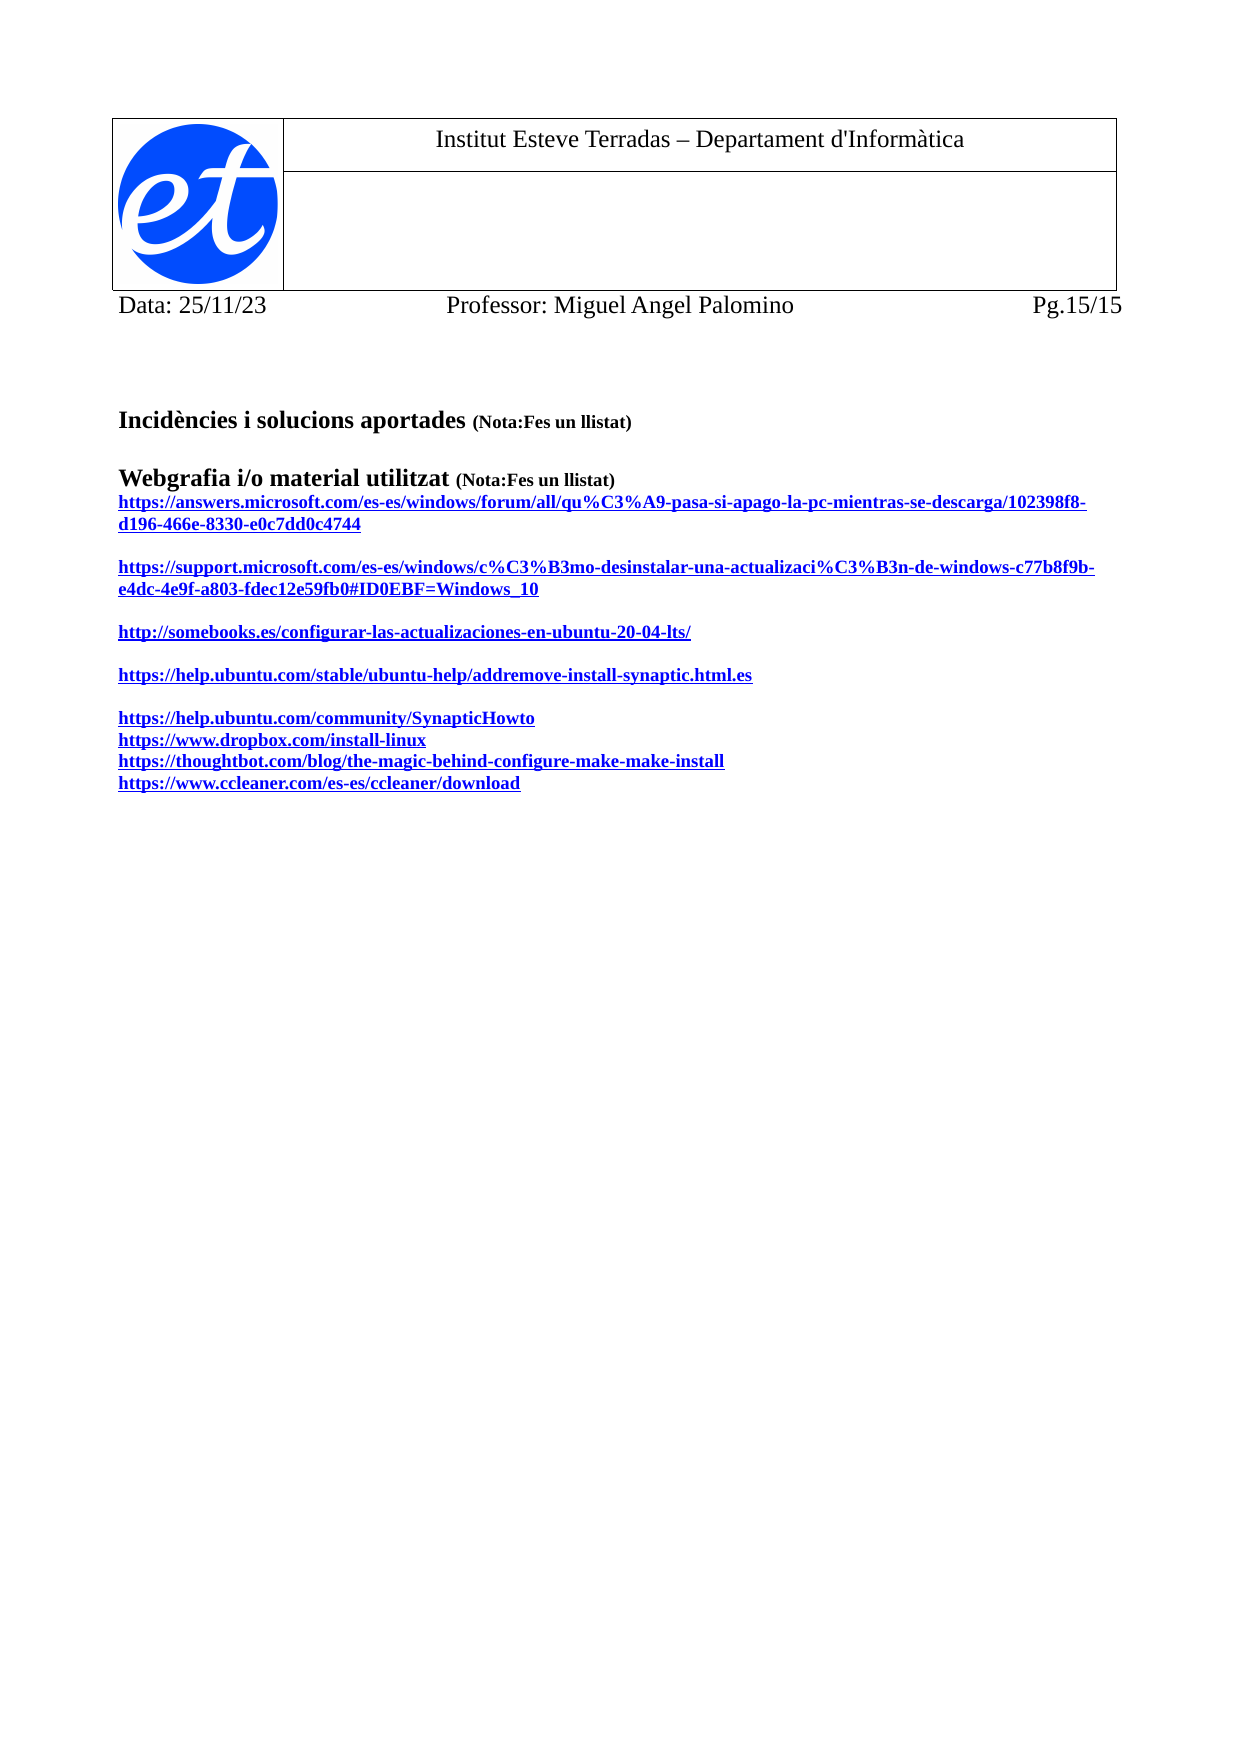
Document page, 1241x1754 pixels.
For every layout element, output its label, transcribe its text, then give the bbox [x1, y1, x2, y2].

picture [118, 124, 278, 284]
text http://somebooks.es/configurar-las-actualizaciones-en-ubuntu-20-04-lts/ [118, 621, 1122, 642]
text https://answers.microsoft.com/es-es/windows/forum/all/qu%C3%A9-pasa-si-apago-la-pc-mientras-se-descarga/102398f8-d196-466e-8330-e0c7dd0c4744 [118, 491, 1122, 534]
text https://www.ccleaner.com/es-es/ccleaner/download [118, 772, 1122, 793]
text https://support.microsoft.com/es-es/windows/c%C3%B3mo-desinstalar-una-actualizaci%C3%B3n-de-windows-c77b8f9b-e4dc-4e9f-a803-fdec12e59fb0#ID0EBF=Windows_10 [118, 556, 1122, 599]
text Webgrafia i/o material utilitzat (Nota:Fes un llistat) [118, 463, 1122, 491]
text https://thoughtbot.com/blog/the-magic-behind-configure-make-make-install [118, 750, 1122, 772]
text Incidències i solucions aportades (Nota:Fes un llistat) [118, 405, 1122, 434]
text https://www.dropbox.com/install-linux [118, 729, 1122, 750]
text https://help.ubuntu.com/stable/ubuntu-help/addremove-install-synaptic.html.es [118, 664, 1122, 686]
text https://help.ubuntu.com/community/SynapticHowto [118, 707, 1122, 729]
